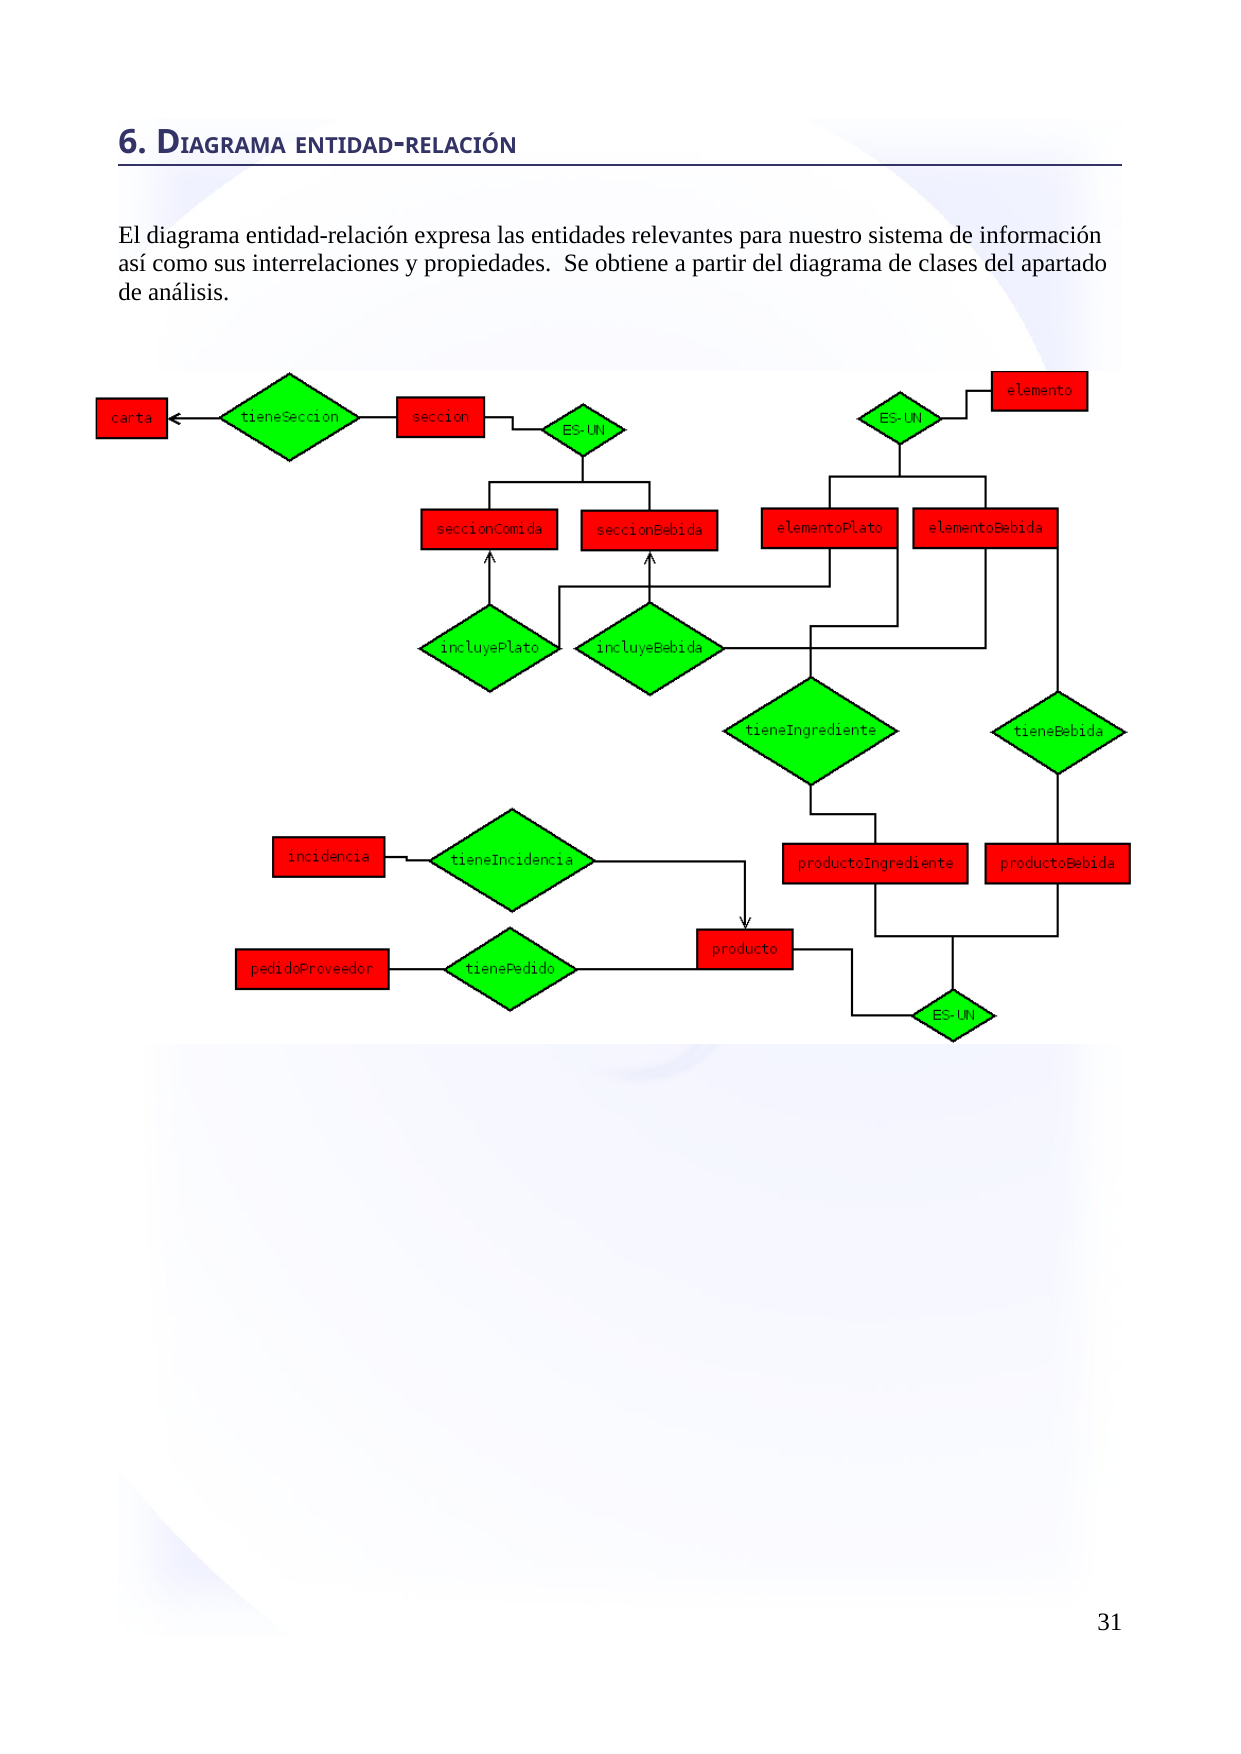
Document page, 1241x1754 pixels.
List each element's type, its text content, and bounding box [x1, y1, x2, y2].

text El diagrama entidad-relación expresa las entidades relevantes para nuestro sistema de información así como sus interrelaciones y propiedades. Se obtiene a partir del diagrama de clases del apartado de análisis. [118, 220, 1122, 306]
picture [118, 166, 1122, 220]
subtitle 6. Diagrama entidad-relación [118, 118, 1122, 164]
picture [95, 306, 1133, 1636]
